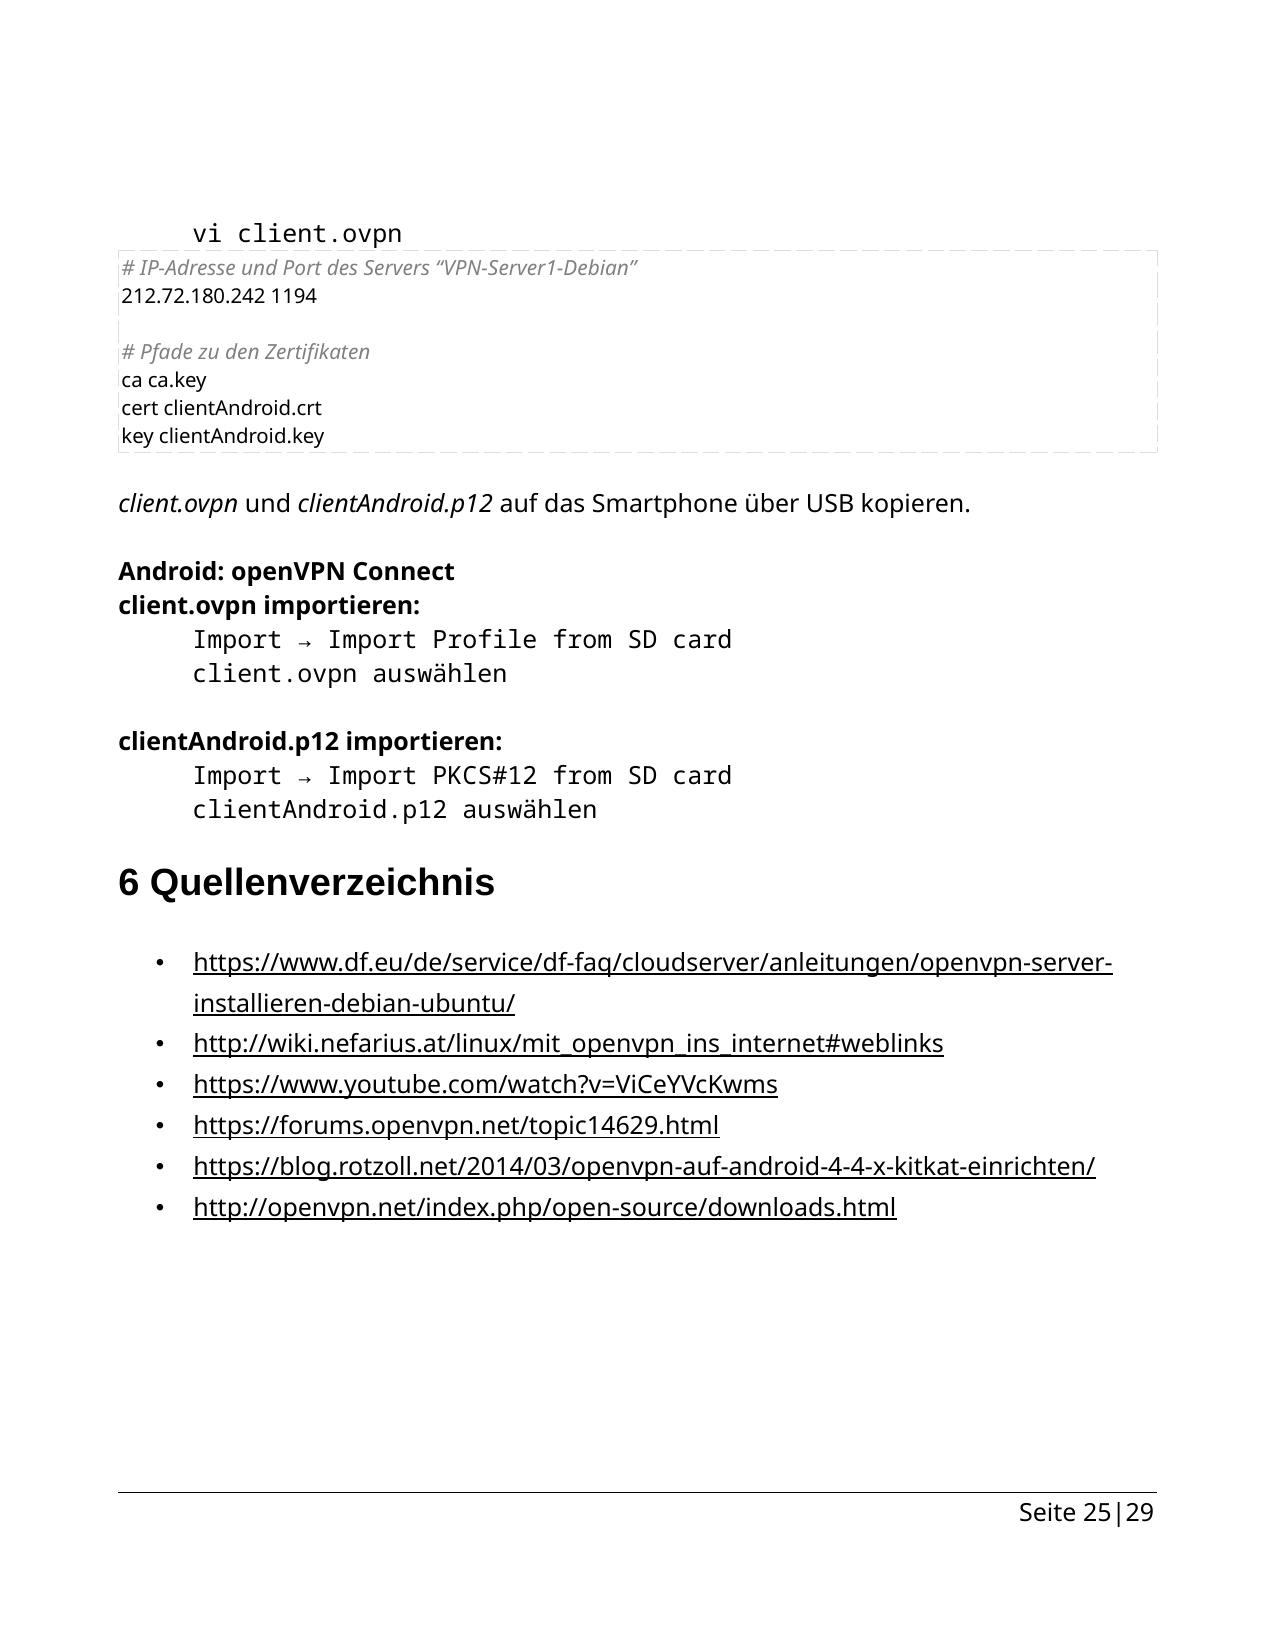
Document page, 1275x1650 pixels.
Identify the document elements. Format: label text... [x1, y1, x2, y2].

text 212.72.180.242 1194 [118, 278, 1157, 309]
text # IP-Adresse und Port des Servers “VPN-Server1-Debian” [118, 250, 1157, 278]
list https://www.df.eu/de/service/df-faq/cloudserver/anleitungen/openvpn-server-installieren-debian-ubuntu/ [156, 944, 1157, 1019]
text clientAndroid.p12 auswählen [118, 792, 1157, 826]
list https://www.youtube.com/watch?v=ViCeYVcKwms [156, 1067, 1157, 1101]
text client.ovpn importieren: [118, 587, 1157, 621]
text vi client.ovpn [118, 216, 1157, 250]
text Android: openVPN Connect [118, 553, 1157, 587]
list http://wiki.nefarius.at/linux/mit_openvpn_ins_internet#weblinks [156, 1026, 1157, 1060]
subtitle 6 Quellenverzeichnis [118, 860, 1157, 903]
text clientAndroid.p12 importieren: [118, 724, 1157, 758]
text Import → Import PKCS#12 from SD card [118, 758, 1157, 792]
list http://openvpn.net/index.php/open-source/downloads.html [156, 1189, 1157, 1223]
text client.ovpn und clientAndroid.p12 auf das Smartphone über USB kopieren. [118, 485, 1157, 519]
text client.ovpn auswählen [118, 656, 1157, 689]
list https://blog.rotzoll.net/2014/03/openvpn-auf-android-4-4-x-kitkat-einrichten/ [156, 1148, 1157, 1183]
text # Pfade zu den Zertifikaten ca ca.key cert clientAndroid.crt key clientAndroid.key [118, 334, 1157, 452]
list https://forums.openvpn.net/topic14629.html [156, 1108, 1157, 1142]
text Import → Import Profile from SD card [118, 621, 1157, 656]
